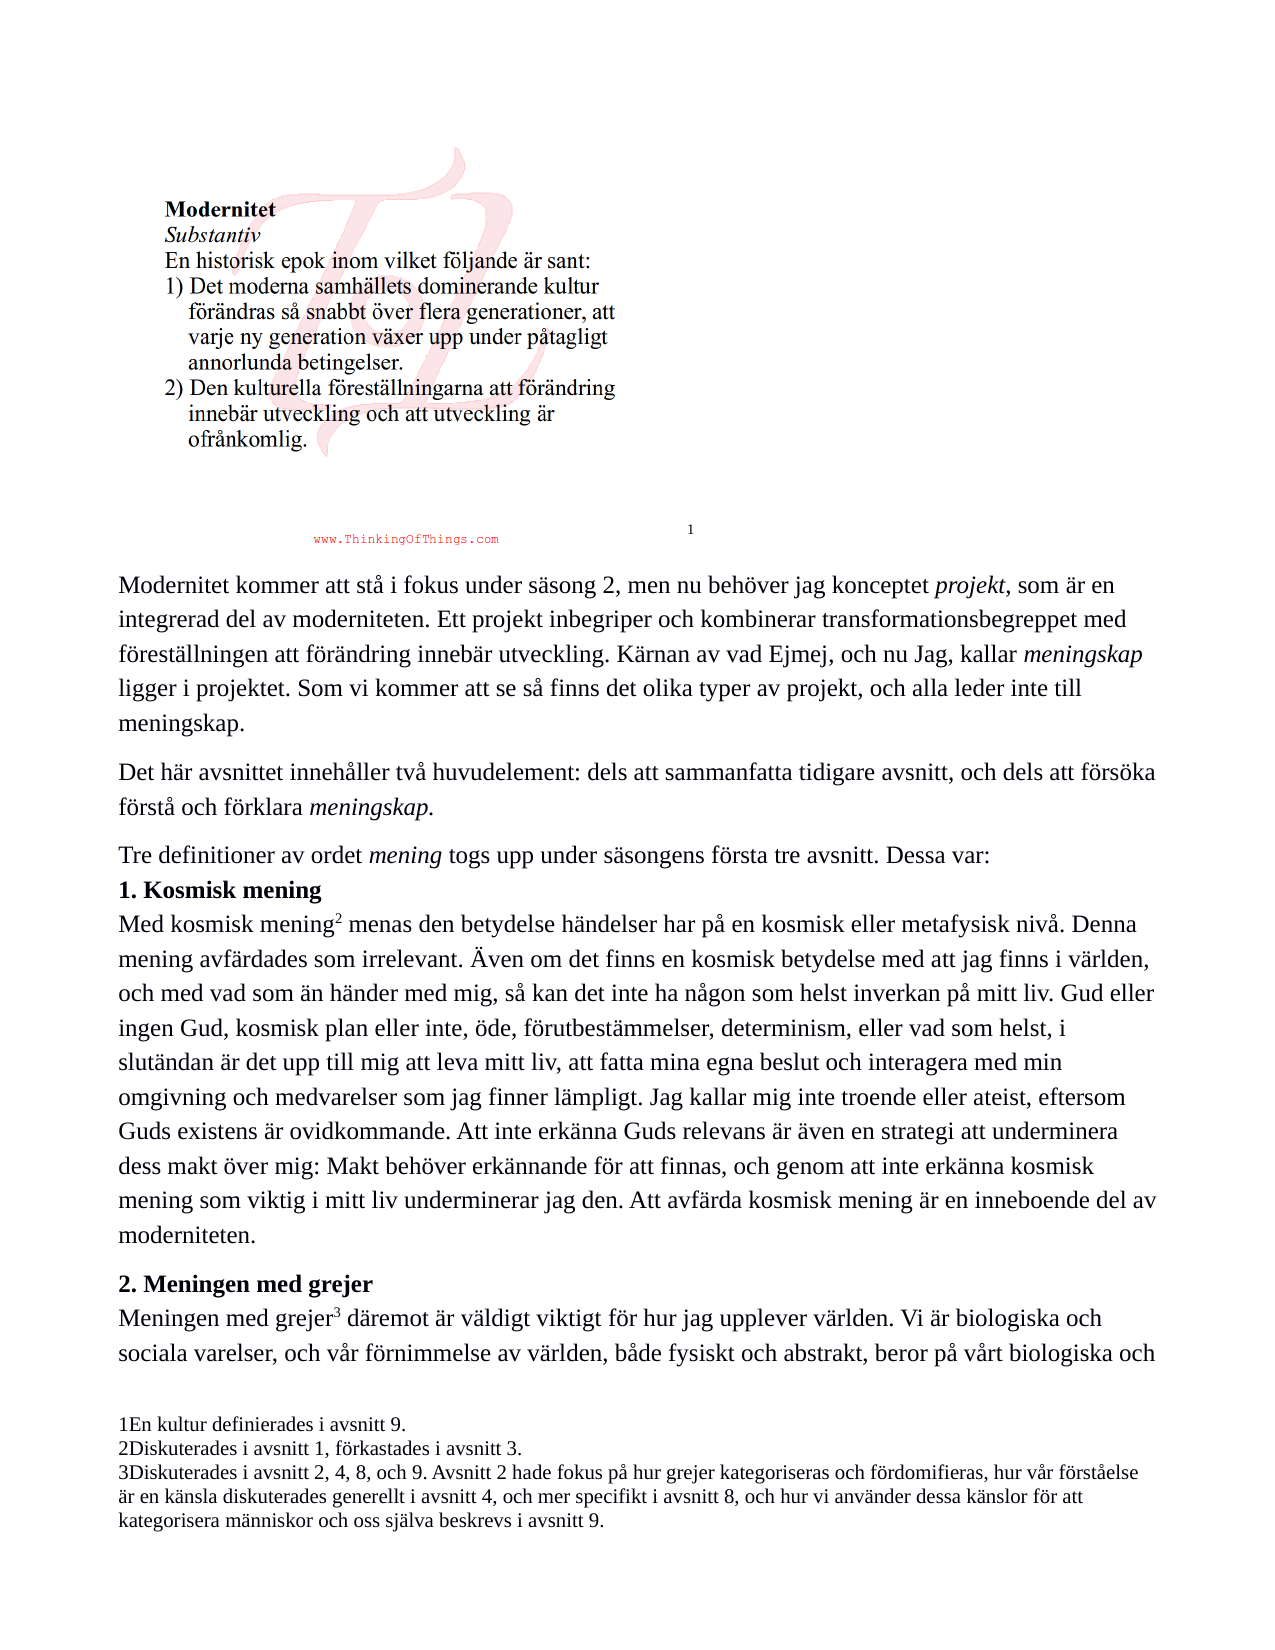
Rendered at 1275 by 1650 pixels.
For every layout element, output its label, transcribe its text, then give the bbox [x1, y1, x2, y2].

text Modernitet kommer att stå i fokus under säsong 2, men nu behöver jag konceptet projekt, som är en integrerad del av moderniteten. Ett projekt inbegriper och kombinerar transformationsbegreppet med föreställningen att förändring innebär utveckling. Kärnan av vad Ejmej, och nu Jag, kallar meningskap ligger i projektet. Som vi kommer att se så finns det olika typer av projekt, och alla leder inte till meningskap. [118, 570, 1157, 737]
text Tre definitioner av ordet mening togs upp under säsongens första tre avsnitt. Dessa var: 1. Kosmisk mening Med kosmisk mening menas den betydelse händelser har på en kosmisk eller metafysisk nivå. Denna mening avfärdades som irrelevant. Även om det finns en kosmisk betydelse med att jag finns i världen, och med vad som än händer med mig, så kan det inte ha någon som helst inverkan på mitt liv. Gud eller ingen Gud, kosmisk plan eller inte, öde, förutbestämmelser, determinism, eller vad som helst, i slutändan är det upp till mig att leva mitt liv, att fatta mina egna beslut och interagera med min omgivning och medvarelser som jag finner lämpligt. Jag kallar mig inte troende eller ateist, eftersom Guds existens är ovidkommande. Att inte erkänna Guds relevans är även en strategi att underminera dess makt över mig: Makt behöver erkännande för att finnas, och genom att inte erkänna kosmisk mening som viktig i mitt liv underminerar jag den. Att avfärda kosmisk mening är en inneboende del av moderniteten. [118, 841, 1157, 1249]
text Det här avsnittet innehåller två huvudelement: dels att sammanfatta tidigare avsnitt, och dels att försöka förstå och förklara meningskap. [118, 757, 1157, 820]
text Diskuterades i avsnitt 2, 4, 8, och 9. Avsnitt 2 hade fokus på hur grejer kategoriseras och fördomifieras, hur vår förståelse är en känsla diskuterades generellt i avsnitt 4, och mer specifikt i avsnitt 8, och hur vi använder dessa känslor för att kategorisera människor och oss själva beskrevs i avsnitt 9. [118, 1460, 1157, 1532]
text En kultur definierades i avsnitt 9. [118, 1412, 1157, 1436]
text Diskuterades i avsnitt 1, förkastades i avsnitt 3. [118, 1436, 1157, 1460]
text 2. Meningen med grejer Meningen med grejer däremot är väldigt viktigt för hur jag upplever världen. Vi är biologiska och sociala varelser, och vår förnimmelse av världen, både fysiskt och abstrakt, beror på vårt biologiska och [118, 1269, 1157, 1367]
picture [118, 118, 687, 545]
